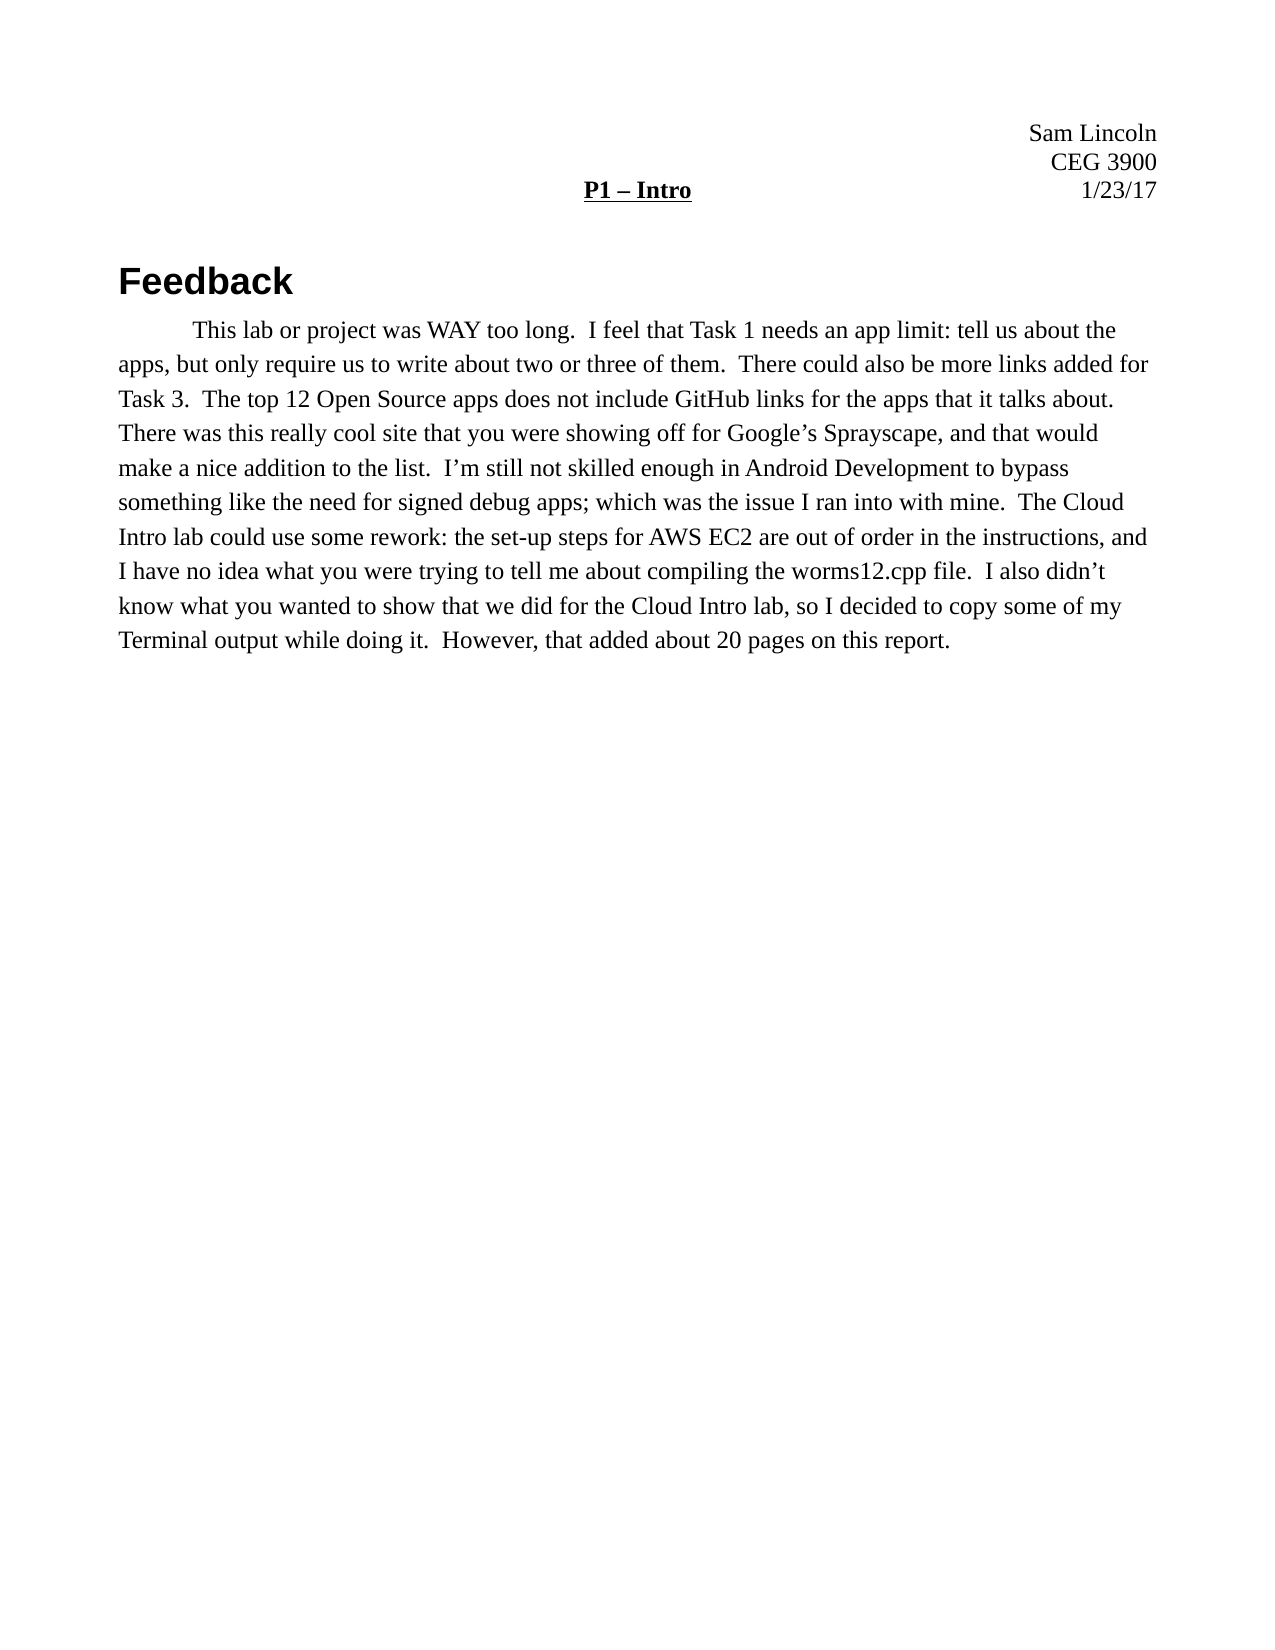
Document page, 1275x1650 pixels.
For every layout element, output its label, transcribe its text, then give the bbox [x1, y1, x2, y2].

text This lab or project was WAY too long. I feel that Task 1 needs an app limit: tell us about the apps, but only require us to write about two or three of them. There could also be more links added for Task 3. The top 12 Open Source apps does not include GitHub links for the apps that it talks about. There was this really cool site that you were showing off for Google’s Sprayscape, and that would make a nice addition to the list. I’m still not skilled enough in Android Development to bypass something like the need for signed debug apps; which was the issue I ran into with mine. The Cloud Intro lab could use some rework: the set-up steps for AWS EC2 are out of order in the instructions, and I have no idea what you were trying to tell me about compiling the worms12.cpp file. I also didn’t know what you wanted to show that we did for the Cloud Intro lab, so I decided to copy some of my Terminal output while doing it. However, that added about 20 pages on this report. [118, 315, 1157, 654]
subtitle Feedback [118, 259, 1157, 302]
